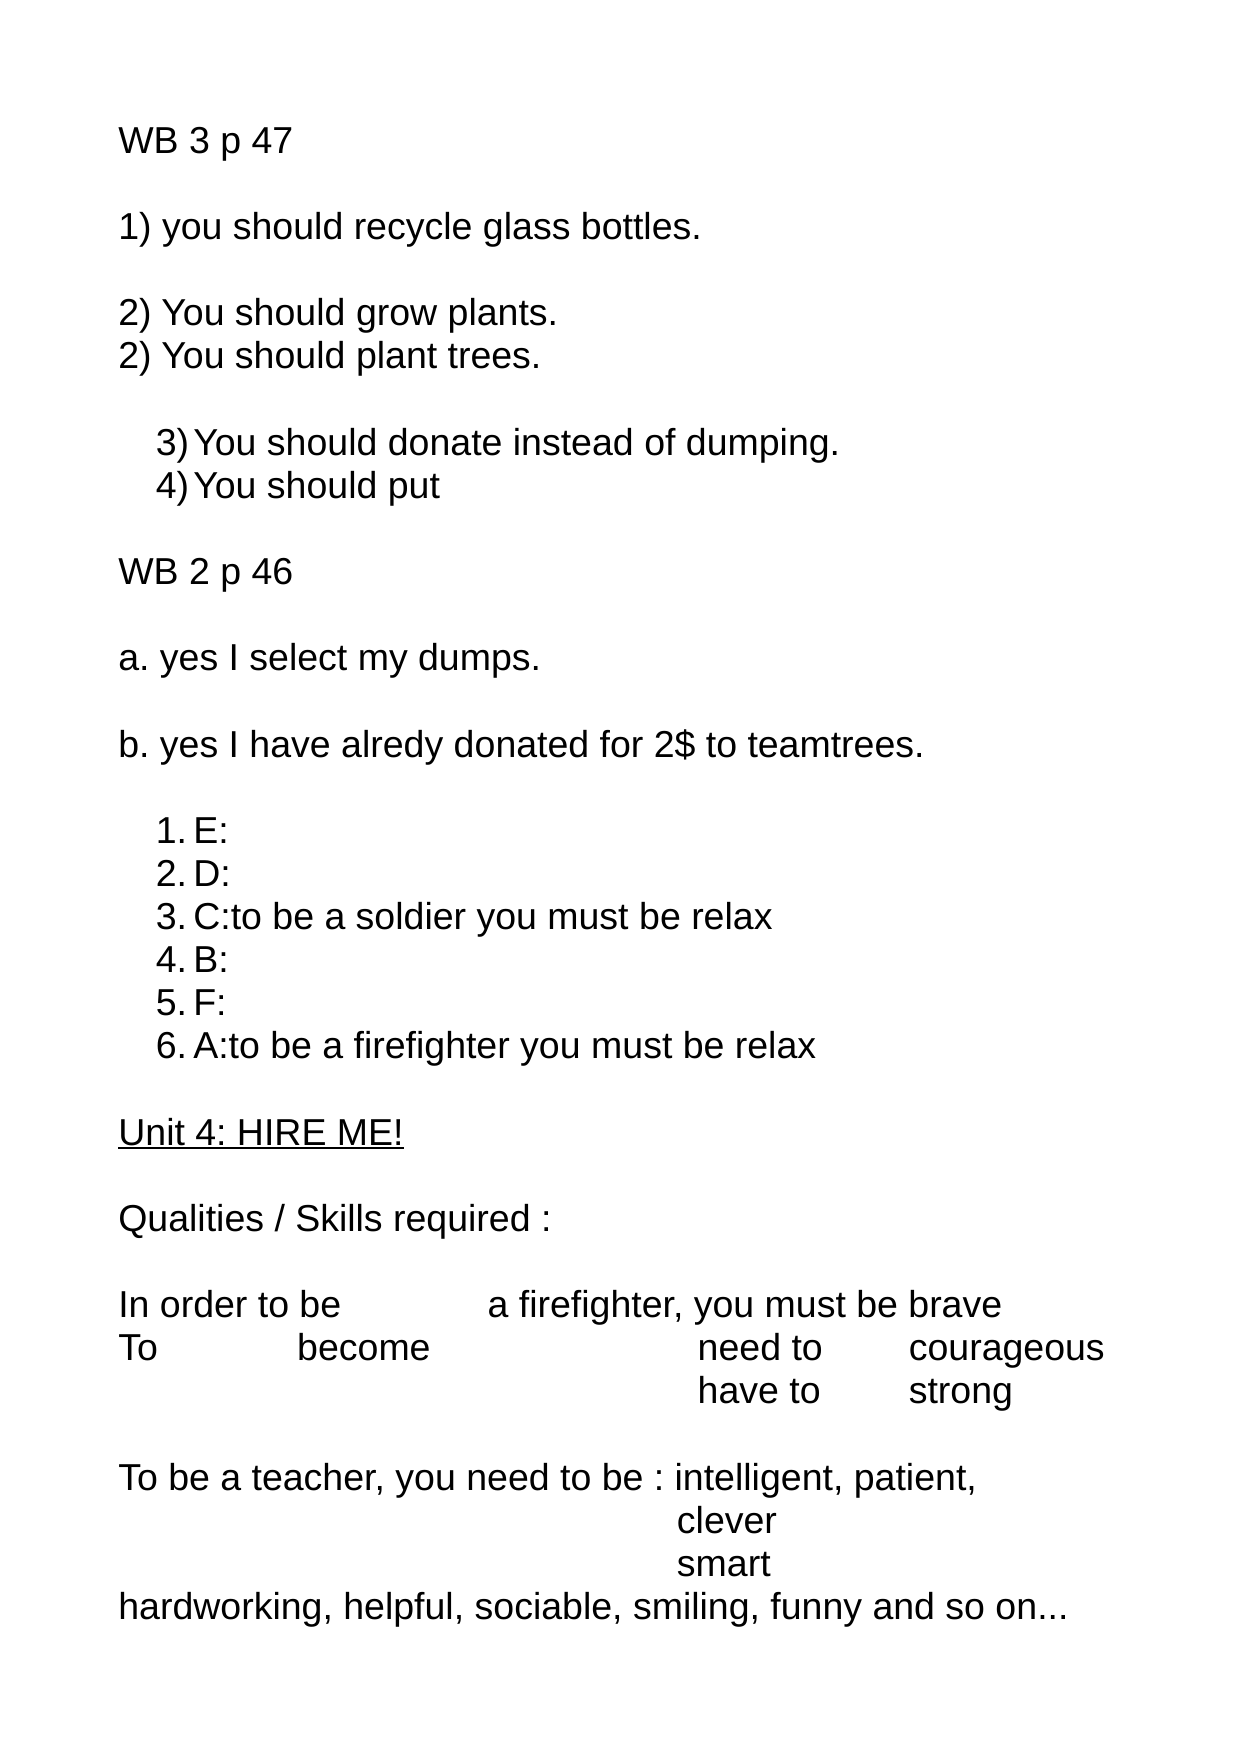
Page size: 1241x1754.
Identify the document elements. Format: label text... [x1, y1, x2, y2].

list E: [156, 808, 1122, 851]
list C:to be a soldier you must be relax [156, 894, 1122, 937]
text 2) You should grow plants. [118, 291, 1122, 334]
text 2) You should plant trees. [118, 334, 1122, 377]
text a. yes I select my dumps. [118, 636, 1122, 679]
text To be a teacher, you need to be : intelligent, patient, [118, 1455, 1122, 1498]
text To become need to courageous [118, 1326, 1122, 1369]
text In order to be a firefighter, you must be brave [118, 1282, 1122, 1326]
text WB 2 p 46 [118, 549, 1122, 592]
text Qualities / Skills required : [118, 1196, 1122, 1239]
text 1) you should recycle glass bottles. [118, 204, 1122, 247]
list You should put [156, 463, 1122, 506]
list A:to be a firefighter you must be relax [156, 1024, 1122, 1067]
text Unit 4: HIRE ME! [118, 1110, 1122, 1153]
list You should donate instead of dumping. [156, 420, 1122, 463]
text hardworking, helpful, sociable, smiling, funny and so on... [118, 1584, 1122, 1627]
text b. yes I have alredy donated for 2$ to teamtrees. [118, 722, 1122, 765]
text WB 3 p 47 [118, 118, 1122, 161]
text clever [118, 1498, 1122, 1541]
list D: [156, 851, 1122, 894]
list F: [156, 981, 1122, 1024]
list B: [156, 937, 1122, 981]
text have to strong [118, 1369, 1122, 1412]
text smart [118, 1541, 1122, 1584]
